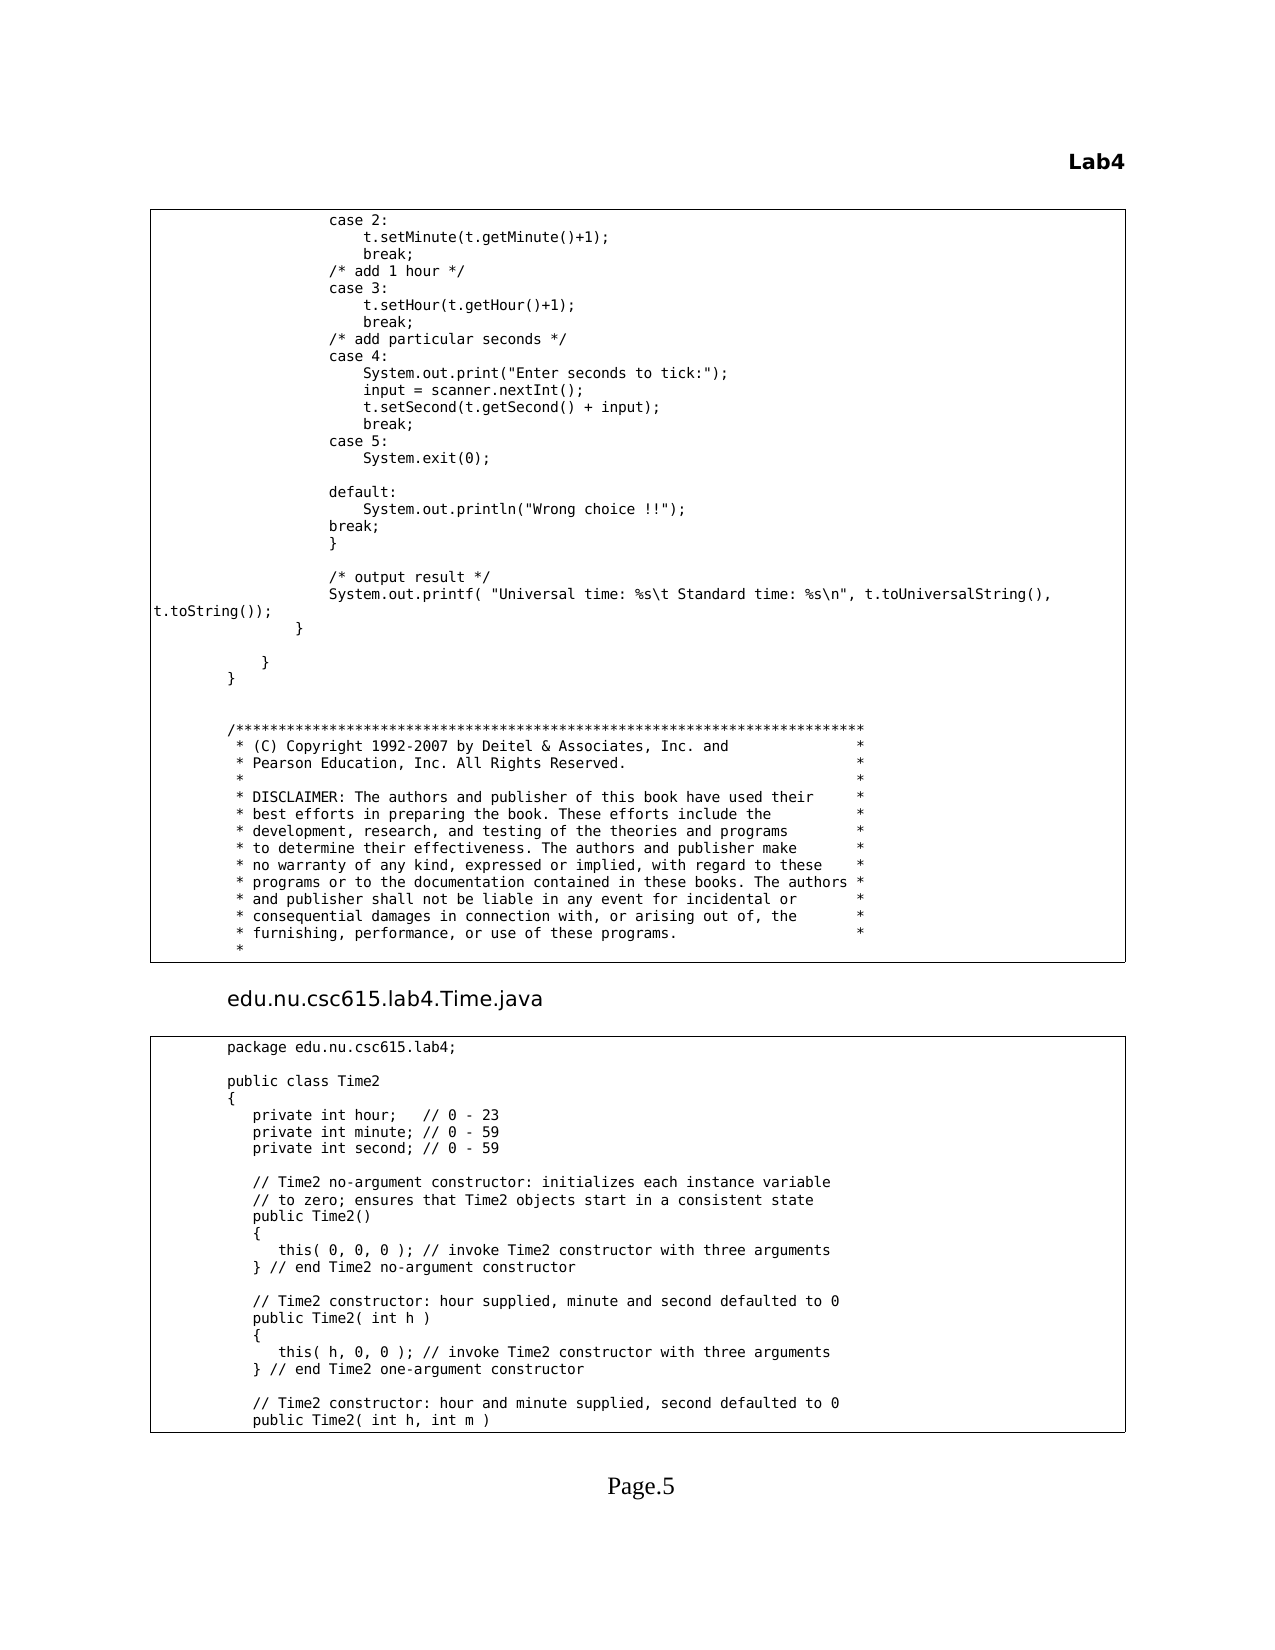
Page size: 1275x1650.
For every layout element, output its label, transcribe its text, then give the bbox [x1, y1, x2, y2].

text public Time2() [151, 1205, 1125, 1222]
text input = scanner.nextInt(); [151, 379, 1125, 396]
text } // end Time2 one-argument constructor [151, 1358, 1125, 1378]
text System.exit(0); [151, 447, 1125, 467]
text t.setMinute(t.getMinute()+1); [151, 226, 1125, 243]
text /* output result */ [151, 566, 1125, 582]
text * * [151, 769, 1125, 786]
text default: [151, 481, 1125, 498]
text package edu.nu.csc615.lab4; [151, 1037, 1125, 1056]
text t.setSecond(t.getSecond() + input); [151, 396, 1125, 413]
text } [151, 667, 1125, 687]
text * (C) Copyright 1992-2007 by Deitel & Associates, Inc. and * [151, 735, 1125, 752]
text System.out.print("Enter seconds to tick:"); [151, 362, 1125, 379]
text // Time2 constructor: hour supplied, minute and second defaulted to 0 [151, 1290, 1125, 1307]
text case 2: [151, 210, 1125, 226]
text * consequential damages in connection with, or arising out of, the * [151, 905, 1125, 922]
text * no warranty of any kind, expressed or implied, with regard to these * [151, 854, 1125, 871]
text * programs or to the documentation contained in these books. The authors * [151, 871, 1125, 888]
text public class Time2 [151, 1069, 1125, 1086]
text System.out.printf( "Universal time: %s\t Standard time: %s\n", t.toUniversalString(), t.toString()); [151, 582, 1125, 616]
text * and publisher shall not be liable in any event for incidental or * [151, 888, 1125, 905]
text public Time2( int h, int m ) [151, 1409, 1125, 1432]
text } // end Time2 no-argument constructor [151, 1256, 1125, 1276]
text { [151, 1324, 1125, 1341]
text break; [151, 514, 1125, 532]
text break; [151, 413, 1125, 430]
text case 4: [151, 345, 1125, 362]
text break; [151, 243, 1125, 260]
text } [151, 650, 1125, 667]
text /* add 1 hour */ [151, 260, 1125, 277]
text break; [151, 311, 1125, 328]
text * best efforts in preparing the book. These efforts include the * [151, 803, 1125, 820]
text this( 0, 0, 0 ); // invoke Time2 constructor with three arguments [151, 1239, 1125, 1256]
text { [151, 1086, 1125, 1103]
text * DISCLAIMER: The authors and publisher of this book have used their * [151, 786, 1125, 803]
text System.out.println("Wrong choice !!"); [151, 498, 1125, 514]
text // Time2 no-argument constructor: initializes each instance variable [151, 1171, 1125, 1188]
text * to determine their effectiveness. The authors and publisher make * [151, 837, 1125, 854]
text case 5: [151, 430, 1125, 447]
text /************************************************************************** [151, 718, 1125, 735]
text edu.nu.csc615.lab4.Time.java [150, 987, 1125, 1011]
text private int minute; // 0 - 59 [151, 1120, 1125, 1137]
text this( h, 0, 0 ); // invoke Time2 constructor with three arguments [151, 1341, 1125, 1358]
text public Time2( int h ) [151, 1307, 1125, 1324]
text case 3: [151, 277, 1125, 294]
text * furnishing, performance, or use of these programs. * [151, 922, 1125, 939]
text private int second; // 0 - 59 [151, 1137, 1125, 1157]
text } [151, 616, 1125, 636]
text private int hour; // 0 - 23 [151, 1103, 1125, 1120]
text /* add particular seconds */ [151, 328, 1125, 345]
text // to zero; ensures that Time2 objects start in a consistent state [151, 1188, 1125, 1205]
text * development, research, and testing of the theories and programs * [151, 820, 1125, 837]
text * [151, 939, 1125, 962]
text // Time2 constructor: hour and minute supplied, second defaulted to 0 [151, 1392, 1125, 1409]
text t.setHour(t.getHour()+1); [151, 294, 1125, 311]
text * Pearson Education, Inc. All Rights Reserved. * [151, 752, 1125, 769]
text { [151, 1222, 1125, 1239]
text } [151, 532, 1125, 552]
